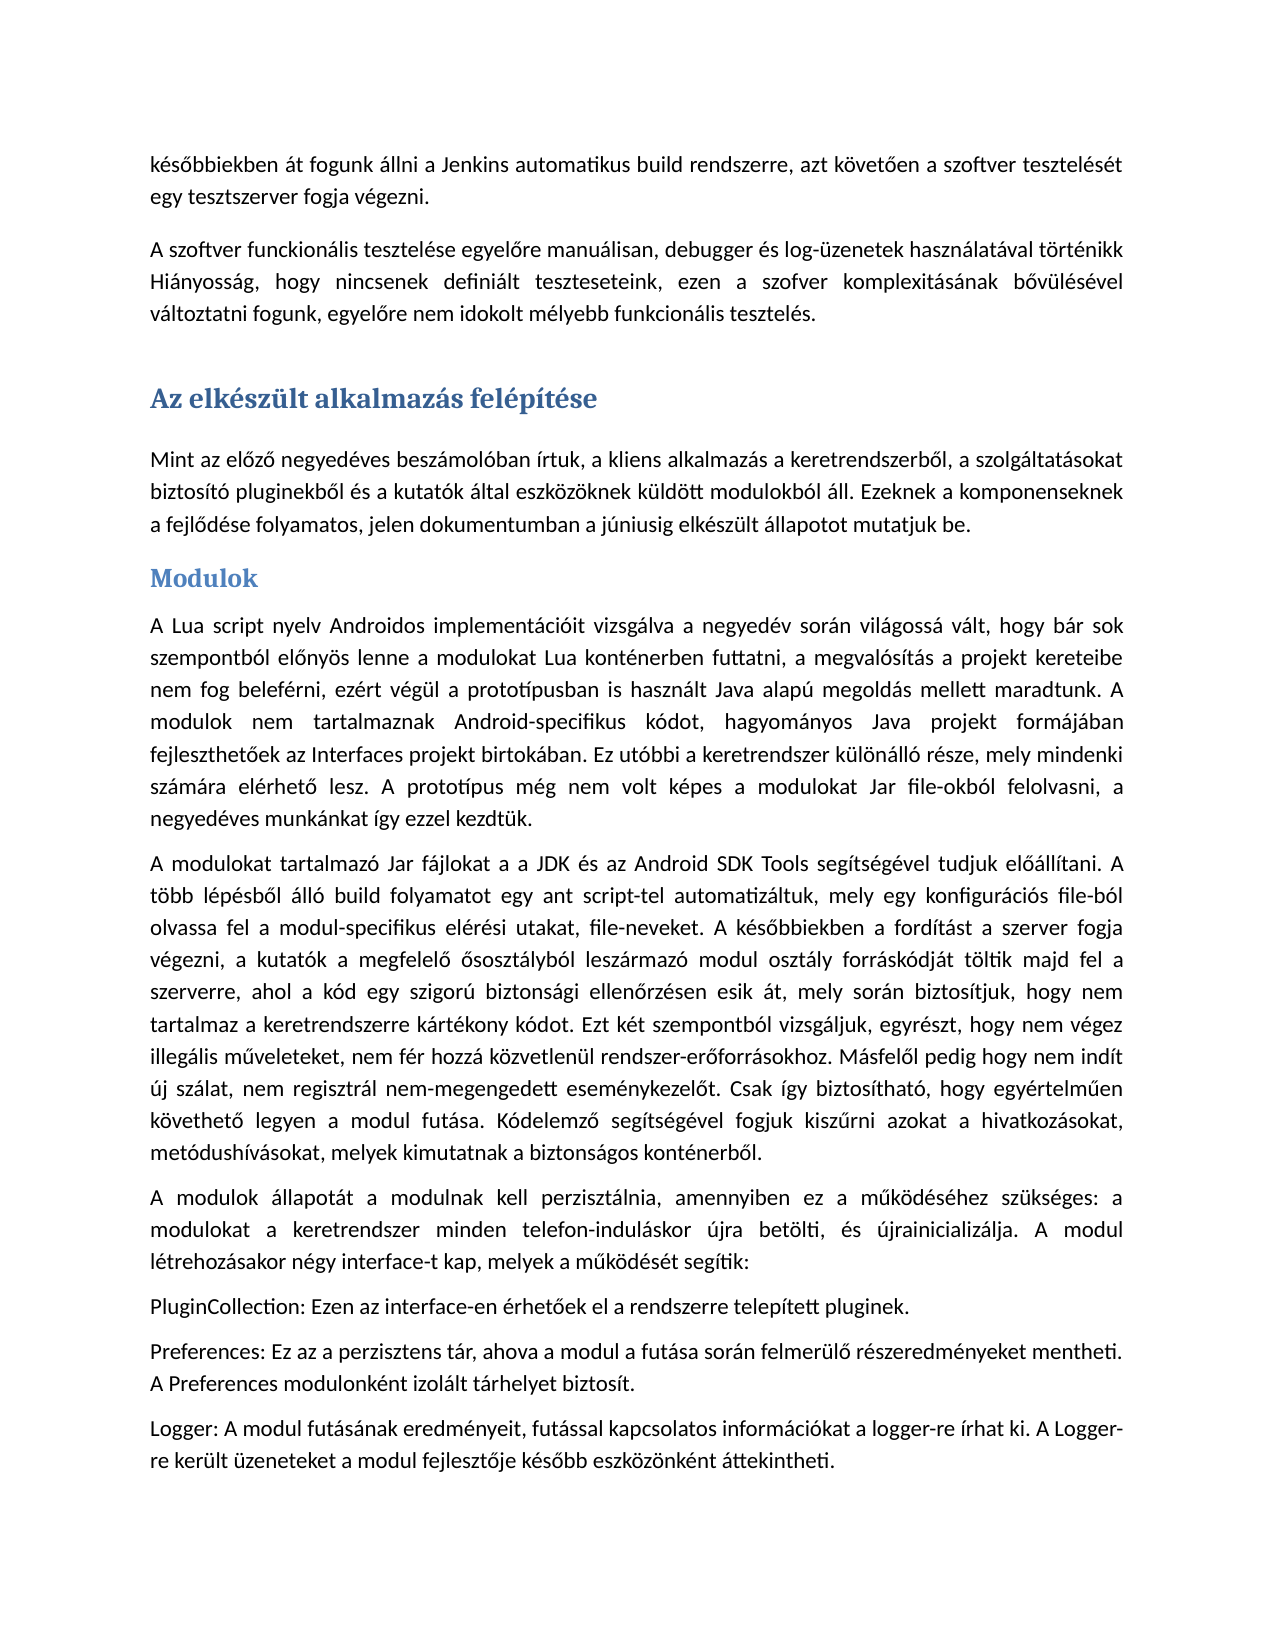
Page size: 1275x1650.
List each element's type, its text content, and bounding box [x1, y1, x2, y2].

text A Lua script nyelv Androidos implementációit vizsgálva a negyedév során világossá vált, hogy bár sok szempontból előnyös lenne a modulokat Lua konténerben futtatni, a megvalósítás a projekt kereteibe nem fog beleférni, ezért végül a prototípusban is használt Java alapú megoldás mellett maradtunk. A modulok nem tartalmaznak Android-specifikus kódot, hagyományos Java projekt formájában fejleszthetőek az Interfaces projekt birtokában. Ez utóbbi a keretrendszer különálló része, mely mindenki számára elérhető lesz. A prototípus még nem volt képes a modulokat Jar file-okból felolvasni, a negyedéves munkánkat így ezzel kezdtük. [150, 611, 1125, 832]
text Mint az előző negyedéves beszámolóban írtuk, a kliens alkalmazás a keretrendszerből, a szolgáltatásokat biztosító pluginekből és a kutatók által eszközöknek küldött modulokból áll. Ezeknek a komponenseknek a fejlődése folyamatos, jelen dokumentumban a júniusig elkészült állapotot mutatjuk be. [150, 445, 1125, 538]
text A szoftver funckionális tesztelése egyelőre manuálisan, debugger és log-üzenetek használatával történikk Hiányosság, hogy nincsenek definiált teszteseteink, ezen a szofver komplexitásának bővülésével változtatni fogunk, egyelőre nem idokolt mélyebb funkcionális tesztelés. [150, 235, 1125, 328]
text Logger: A modul futásának eredményeit, futással kapcsolatos információkat a logger-re írhat ki. A Logger-re került üzeneteket a modul fejlesztője később eszközönként áttekintheti. [150, 1414, 1125, 1474]
text A modulok állapotát a modulnak kell perzisztálnia, amennyiben ez a működéséhez szükséges: a modulokat a keretrendszer minden telefon-induláskor újra betölti, és újrainicializálja. A modul létrehozásakor négy interface-t kap, melyek a működését segítik: [150, 1183, 1125, 1276]
text PluginCollection: Ezen az interface-en érhetőek el a rendszerre telepített pluginek. [150, 1292, 1125, 1320]
subtitle Modulok [150, 563, 1125, 594]
subtitle Az elkészült alkalmazás felépítése [150, 382, 1125, 415]
text későbbiekben át fogunk állni a Jenkins automatikus build rendszerre, azt követően a szoftver tesztelését egy tesztszerver fogja végezni. [150, 150, 1125, 210]
text Preferences: Ez az a perzisztens tár, ahova a modul a futása során felmerülő részeredményeket mentheti. A Preferences modulonként izolált tárhelyet biztosít. [150, 1337, 1125, 1397]
text A modulokat tartalmazó Jar fájlokat a a JDK és az Android SDK Tools segítségével tudjuk előállítani. A több lépésből álló build folyamatot egy ant script-tel automatizáltuk, mely egy konfigurációs file-ból olvassa fel a modul-specifikus elérési utakat, file-neveket. A későbbiekben a fordítást a szerver fogja végezni, a kutatók a megfelelő ősosztályból leszármazó modul osztály forráskódját töltik majd fel a szerverre, ahol a kód egy szigorú biztonsági ellenőrzésen esik át, mely során biztosítjuk, hogy nem tartalmaz a keretrendszerre kártékony kódot. Ezt két szempontból vizsgáljuk, egyrészt, hogy nem végez illegális műveleteket, nem fér hozzá közvetlenül rendszer-erőforrásokhoz. Másfelől pedig hogy nem indít új szálat, nem regisztrál nem-megengedett eseménykezelőt. Csak így biztosítható, hogy egyértelműen követhető legyen a modul futása. Kódelemző segítségével fogjuk kiszűrni azokat a hivatkozásokat, metódushívásokat, melyek kimutatnak a biztonságos konténerből. [150, 849, 1125, 1166]
